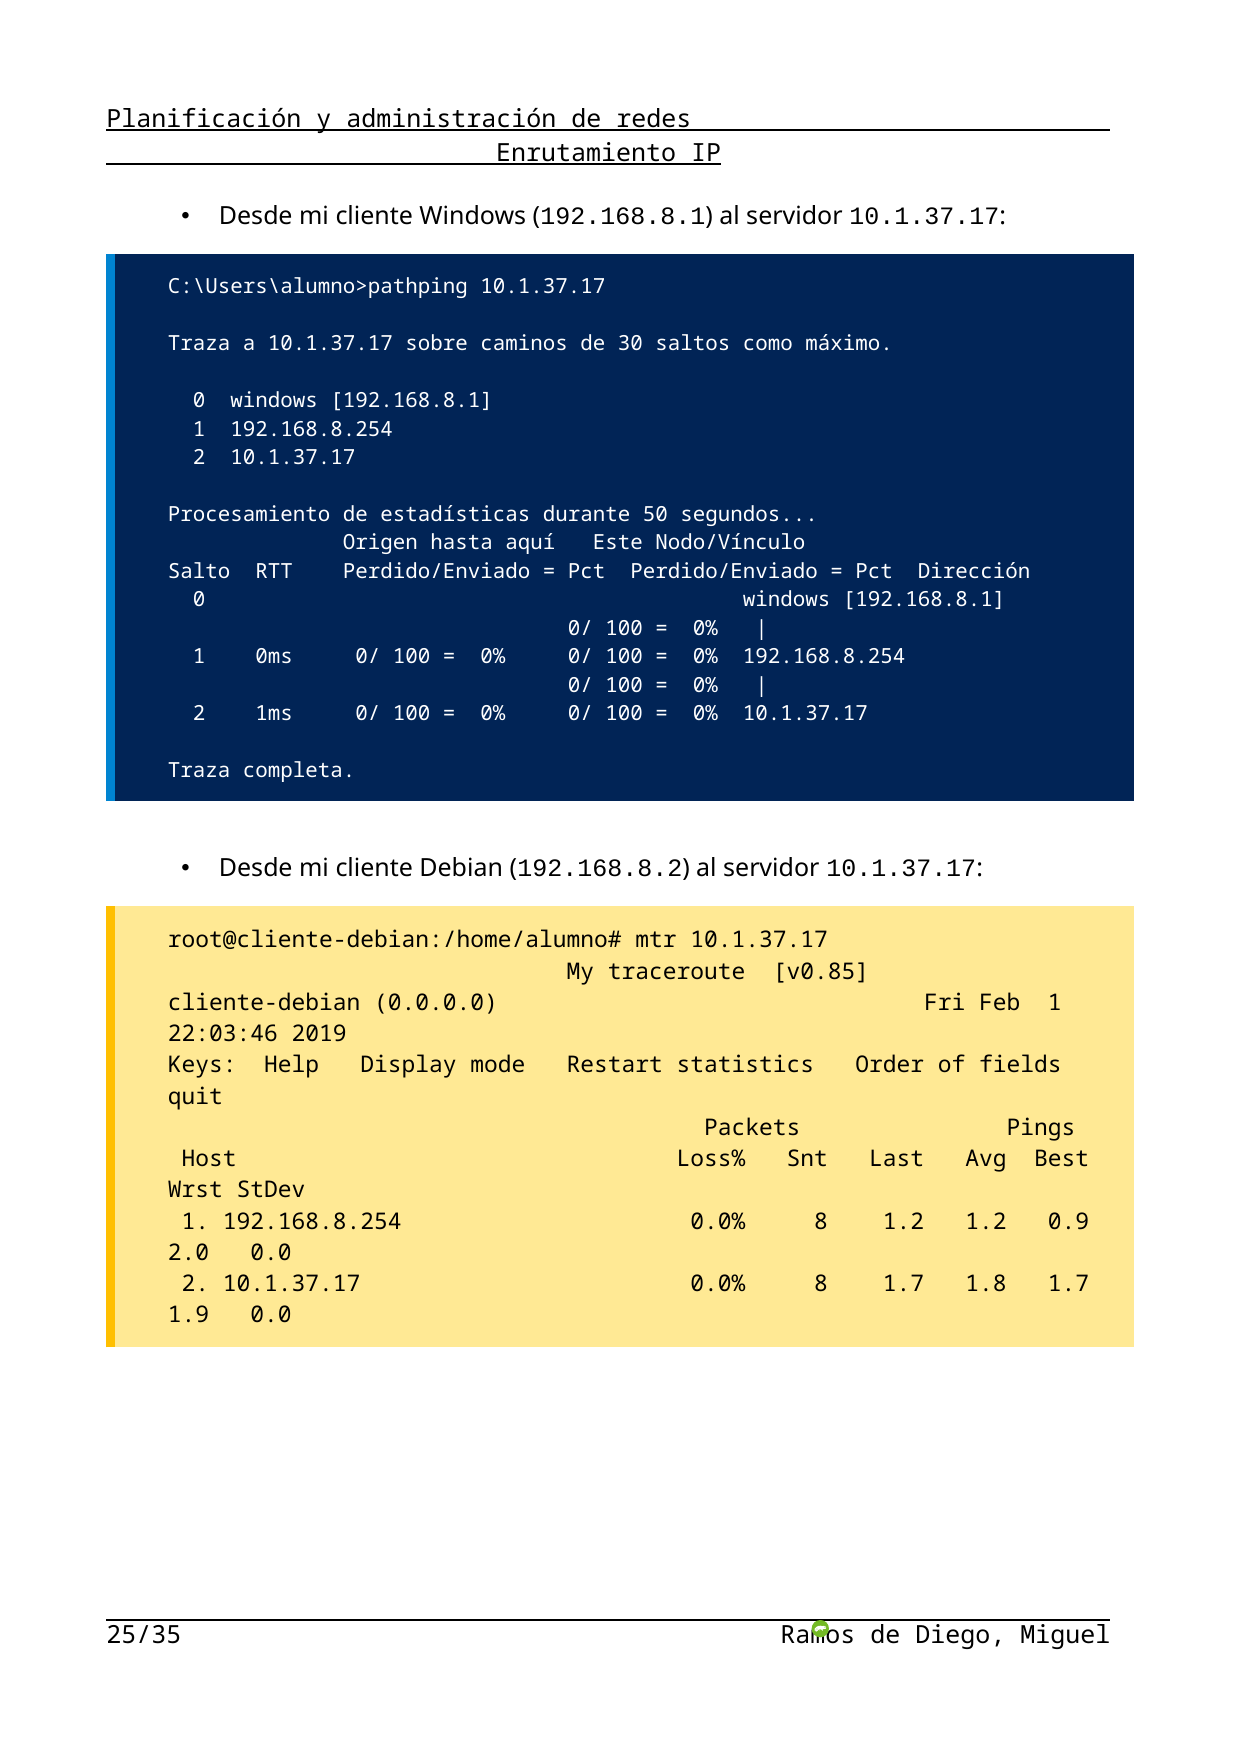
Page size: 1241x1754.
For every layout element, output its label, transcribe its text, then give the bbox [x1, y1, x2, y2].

text Salto RTT Perdido/Enviado = Pct Perdido/Enviado = Pct Dirección [115, 556, 1134, 584]
text Origen hasta aquí Este Nodo/Vínculo [115, 527, 1134, 556]
text 1 192.168.8.254 [115, 414, 1134, 442]
text 1 0ms 0/ 100 = 0% 0/ 100 = 0% 192.168.8.254 [115, 641, 1134, 670]
text root@cliente-debian:/home/alumno# mtr 10.1.37.17 [115, 906, 1134, 955]
text 0/ 100 = 0% | [115, 670, 1134, 698]
text Keys: Help Display mode Restart statistics Order of fields quit [115, 1048, 1134, 1111]
text 2 10.1.37.17 [115, 442, 1134, 471]
text 0 windows [192.168.8.1] [115, 584, 1134, 613]
text cliente-debian (0.0.0.0) Fri Feb 1 22:03:46 2019 [115, 986, 1134, 1048]
text 0/ 100 = 0% | [115, 613, 1134, 641]
text Traza completa. [115, 755, 1134, 801]
text 1. 192.168.8.254 0.0% 8 1.2 1.2 0.9 2.0 0.0 [115, 1205, 1134, 1267]
text 2. 10.1.37.17 0.0% 8 1.7 1.8 1.7 1.9 0.0 [115, 1267, 1134, 1347]
list Desde mi cliente Debian (192.168.8.2) al servidor 10.1.37.17: [181, 850, 1134, 884]
text My traceroute [v0.85] [115, 955, 1134, 986]
text 0 windows [192.168.8.1] [115, 385, 1134, 414]
text C:\Users\alumno>pathping 10.1.37.17 [115, 254, 1134, 300]
text 2 1ms 0/ 100 = 0% 0/ 100 = 0% 10.1.37.17 [115, 698, 1134, 727]
text Procesamiento de estadísticas durante 50 segundos... [115, 499, 1134, 527]
text Host Loss% Snt Last Avg Best Wrst StDev [115, 1142, 1134, 1205]
list Desde mi cliente Windows (192.168.8.1) al servidor 10.1.37.17: [181, 198, 1134, 232]
text Traza a 10.1.37.17 sobre caminos de 30 saltos como máximo. [115, 328, 1134, 357]
text Packets Pings [115, 1111, 1134, 1142]
